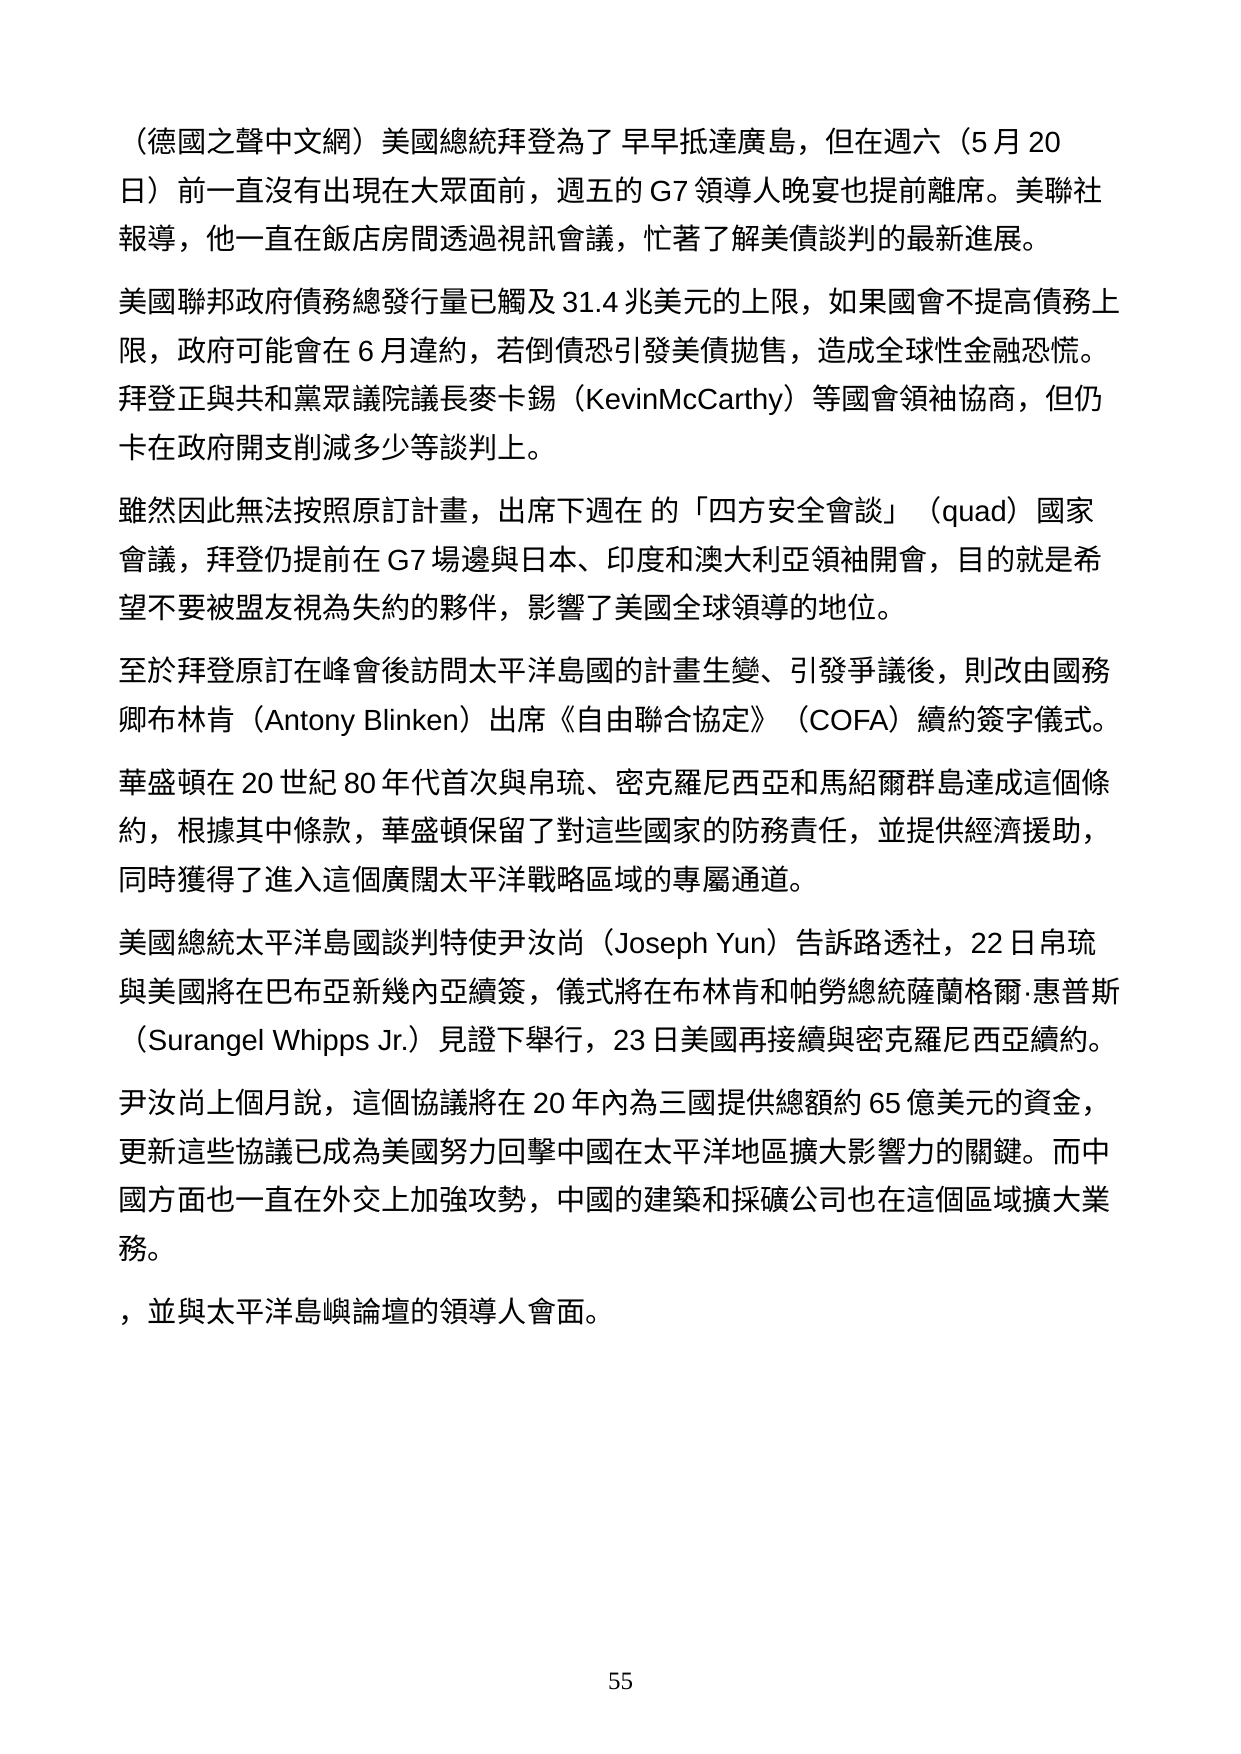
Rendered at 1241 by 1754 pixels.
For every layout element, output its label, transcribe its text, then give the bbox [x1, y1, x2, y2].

text 尹汝尚上個月說，這個協議將在20年內為三國提供總額約65億美元的資金，更新這些協議已成為美國努力回擊中國在太平洋地區擴大影響力的關鍵。而中國方面也一直在外交上加強攻勢，中國的建築和採礦公司也在這個區域擴大業務。 [118, 1080, 1122, 1268]
text 美國聯邦政府債務總發行量已觸及31.4兆美元的上限，如果國會不提高債務上限，政府可能會在6月違約，若倒債恐引發美債拋售，造成全球性金融恐慌。拜登正與共和黨眾議院議長麥卡錫（KevinMcCarthy）等國會領袖協商，但仍卡在政府開支削減多少等談判上。 [118, 279, 1122, 467]
text （德國之聲中文網）美國總統拜登為了 早早抵達廣島，但在週六（5月20日）前一直沒有出現在大眾面前，週五的G7領導人晚宴也提前離席。美聯社報導，他一直在飯店房間透過視訊會議，忙著了解美債談判的最新進展。 [118, 118, 1122, 258]
text 至於拜登原訂在峰會後訪問太平洋島國的計畫生變、引發爭議後，則改由國務卿布林肯（Antony Blinken）出席《自由聯合協定》（COFA）續約簽字儀式。 [118, 648, 1122, 738]
text 美國總統太平洋島國談判特使尹汝尚（Joseph Yun）告訴路透社，22日帛琉與美國將在巴布亞新幾內亞續簽，儀式將在布林肯和帕勞總統薩蘭格爾·惠普斯（Surangel Whipps Jr.）見證下舉行，23日美國再接續與密克羅尼西亞續約。 [118, 919, 1122, 1059]
text 雖然因此無法按照原訂計畫，出席下週在 的「四方安全會談」（quad）國家會議，拜登仍提前在G7場邊與日本、印度和澳大利亞領袖開會，目的就是希望不要被盟友視為失約的夥伴，影響了美國全球領導的地位。 [118, 487, 1122, 627]
text ，並與太平洋島嶼論壇的領導人會面。 [118, 1288, 1122, 1331]
text 華盛頓在20世紀80年代首次與帛琉、密克羅尼西亞和馬紹爾群島達成這個條約，根據其中條款，華盛頓保留了對這些國家的防務責任，並提供經濟援助，同時獲得了進入這個廣闊太平洋戰略區域的專屬通道。 [118, 759, 1122, 899]
